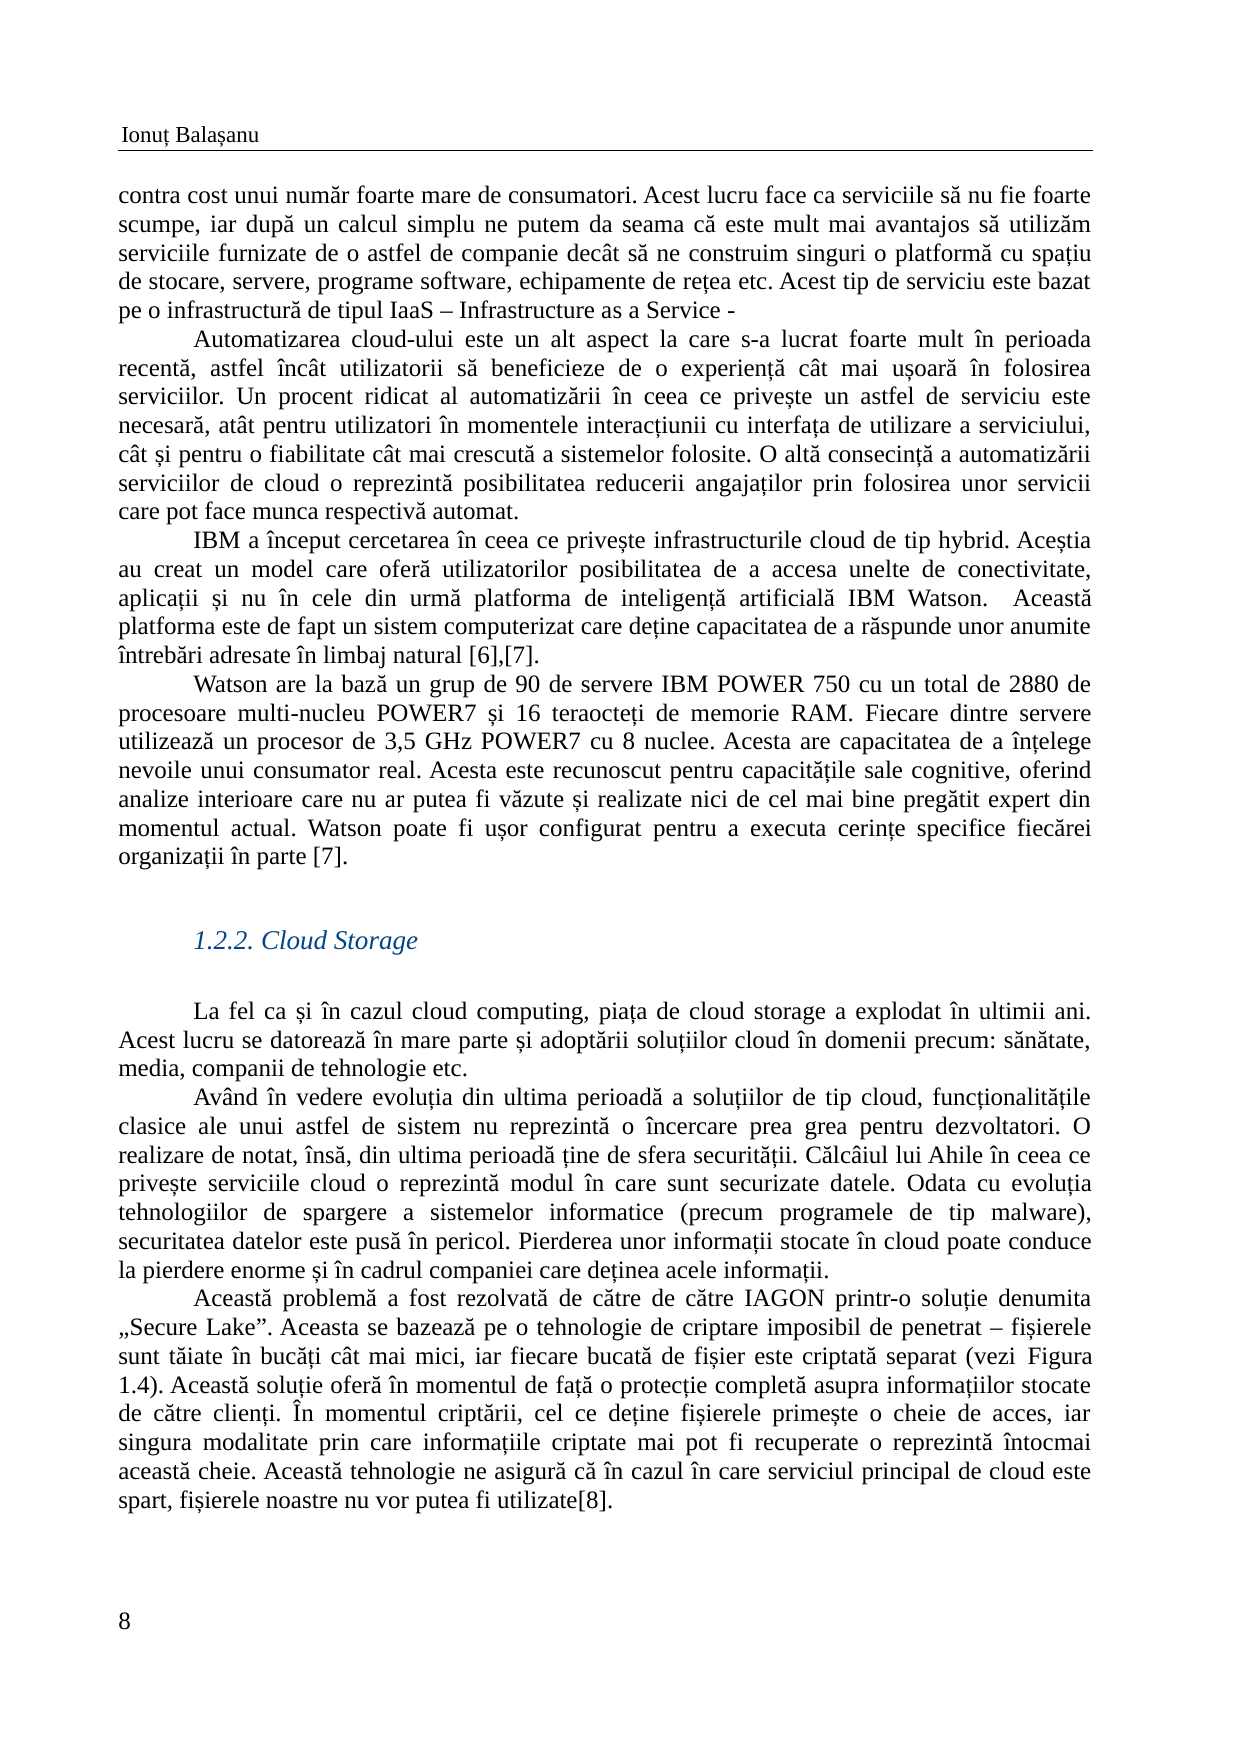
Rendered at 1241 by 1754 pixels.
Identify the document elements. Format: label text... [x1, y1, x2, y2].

text Automatizarea cloud-ului este un alt aspect la care s-a lucrat foarte mult în perioada recentă, astfel încât utilizatorii să beneficieze de o experiență cât mai ușoară în folosirea serviciilor. Un procent ridicat al automatizării în ceea ce privește un astfel de serviciu este necesară, atât pentru utilizatori în momentele interacțiunii cu interfața de utilizare a serviciului, cât și pentru o fiabilitate cât mai crescută a sistemelor folosite. O altă consecință a automatizării serviciilor de cloud o reprezintă posibilitatea reducerii angajaților prin folosirea unor servicii care pot face munca respectivă automat. [118, 324, 1093, 525]
text Watson are la bază un grup de 90 de servere IBM POWER 750 cu un total de 2880 de procesoare multi-nucleu POWER7 și 16 teraocteți de memorie RAM. Fiecare dintre servere utilizează un procesor de 3,5 GHz POWER7 cu 8 nuclee. Acesta are capacitatea de a înțelege nevoile unui consumator real. Acesta este recunoscut pentru capacitățile sale cognitive, oferind analize interioare care nu ar putea fi văzute și realizate nici de cel mai bine pregătit expert din momentul actual. Watson poate fi ușor configurat pentru a executa cerințe specifice fiecărei organizații în parte Error: Reference source not found. [118, 669, 1093, 870]
text La fel ca și în cazul cloud computing, piața de cloud storage a explodat în ultimii ani. Acest lucru se datorează în mare parte și adoptării soluțiilor cloud în domenii precum: sănătate, media, companii de tehnologie etc. [118, 996, 1093, 1082]
subtitle Cloud Storage [193, 924, 1093, 955]
text contra cost unui număr foarte mare de consumatori. Acest lucru face ca serviciile să nu fie foarte scumpe, iar după un calcul simplu ne putem da seama că este mult mai avantajos să utilizăm serviciile furnizate de o astfel de companie decât să ne construim singuri o platformă cu spațiu de stocare, servere, programe software, echipamente de rețea etc. Acest tip de serviciu este bazat pe o infrastructură de tipul IaaS – Infrastructure as a Service - [118, 180, 1093, 324]
text Această problemă a fost rezolvată de către de către IAGON printr-o soluție denumita „Secure Lake”. Aceasta se bazează pe o tehnologie de criptare imposibil de penetrat – fișierele sunt tăiate în bucăți cât mai mici, iar fiecare bucată de fișier este criptată separat (vezi Figura 1.4). Această soluție oferă în momentul de față o protecție completă asupra informațiilor stocate de către clienți. În momentul criptării, cel ce deține fișierele primește o cheie de acces, iar singura modalitate prin care informațiile criptate mai pot fi recuperate o reprezintă întocmai această cheie. Această tehnologie ne asigură că în cazul în care serviciul principal de cloud este spart, fișierele noastre nu vor putea fi utilizateError: Reference source not found. [118, 1283, 1093, 1513]
text Având în vedere evoluția din ultima perioadă a soluțiilor de tip cloud, funcționalitățile clasice ale unui astfel de sistem nu reprezintă o încercare prea grea pentru dezvoltatori. O realizare de notat, însă, din ultima perioadă ține de sfera securității. Călcâiul lui Ahile în ceea ce privește serviciile cloud o reprezintă modul în care sunt securizate datele. Odata cu evoluția tehnologiilor de spargere a sistemelor informatice (precum programele de tip malware), securitatea datelor este pusă în pericol. Pierderea unor informații stocate în cloud poate conduce la pierdere enorme și în cadrul companiei care deținea acele informații. [118, 1082, 1093, 1283]
text IBM a început cercetarea în ceea ce privește infrastructurile cloud de tip hybrid. Aceștia au creat un model care oferă utilizatorilor posibilitatea de a accesa unelte de conectivitate, aplicații și nu în cele din urmă platforma de inteligență artificială IBM Watson. Această platforma este de fapt un sistem computerizat care deține capacitatea de a răspunde unor anumite întrebări adresate în limbaj natural Error: Reference source not found,Error: Reference source not found. [118, 525, 1093, 669]
